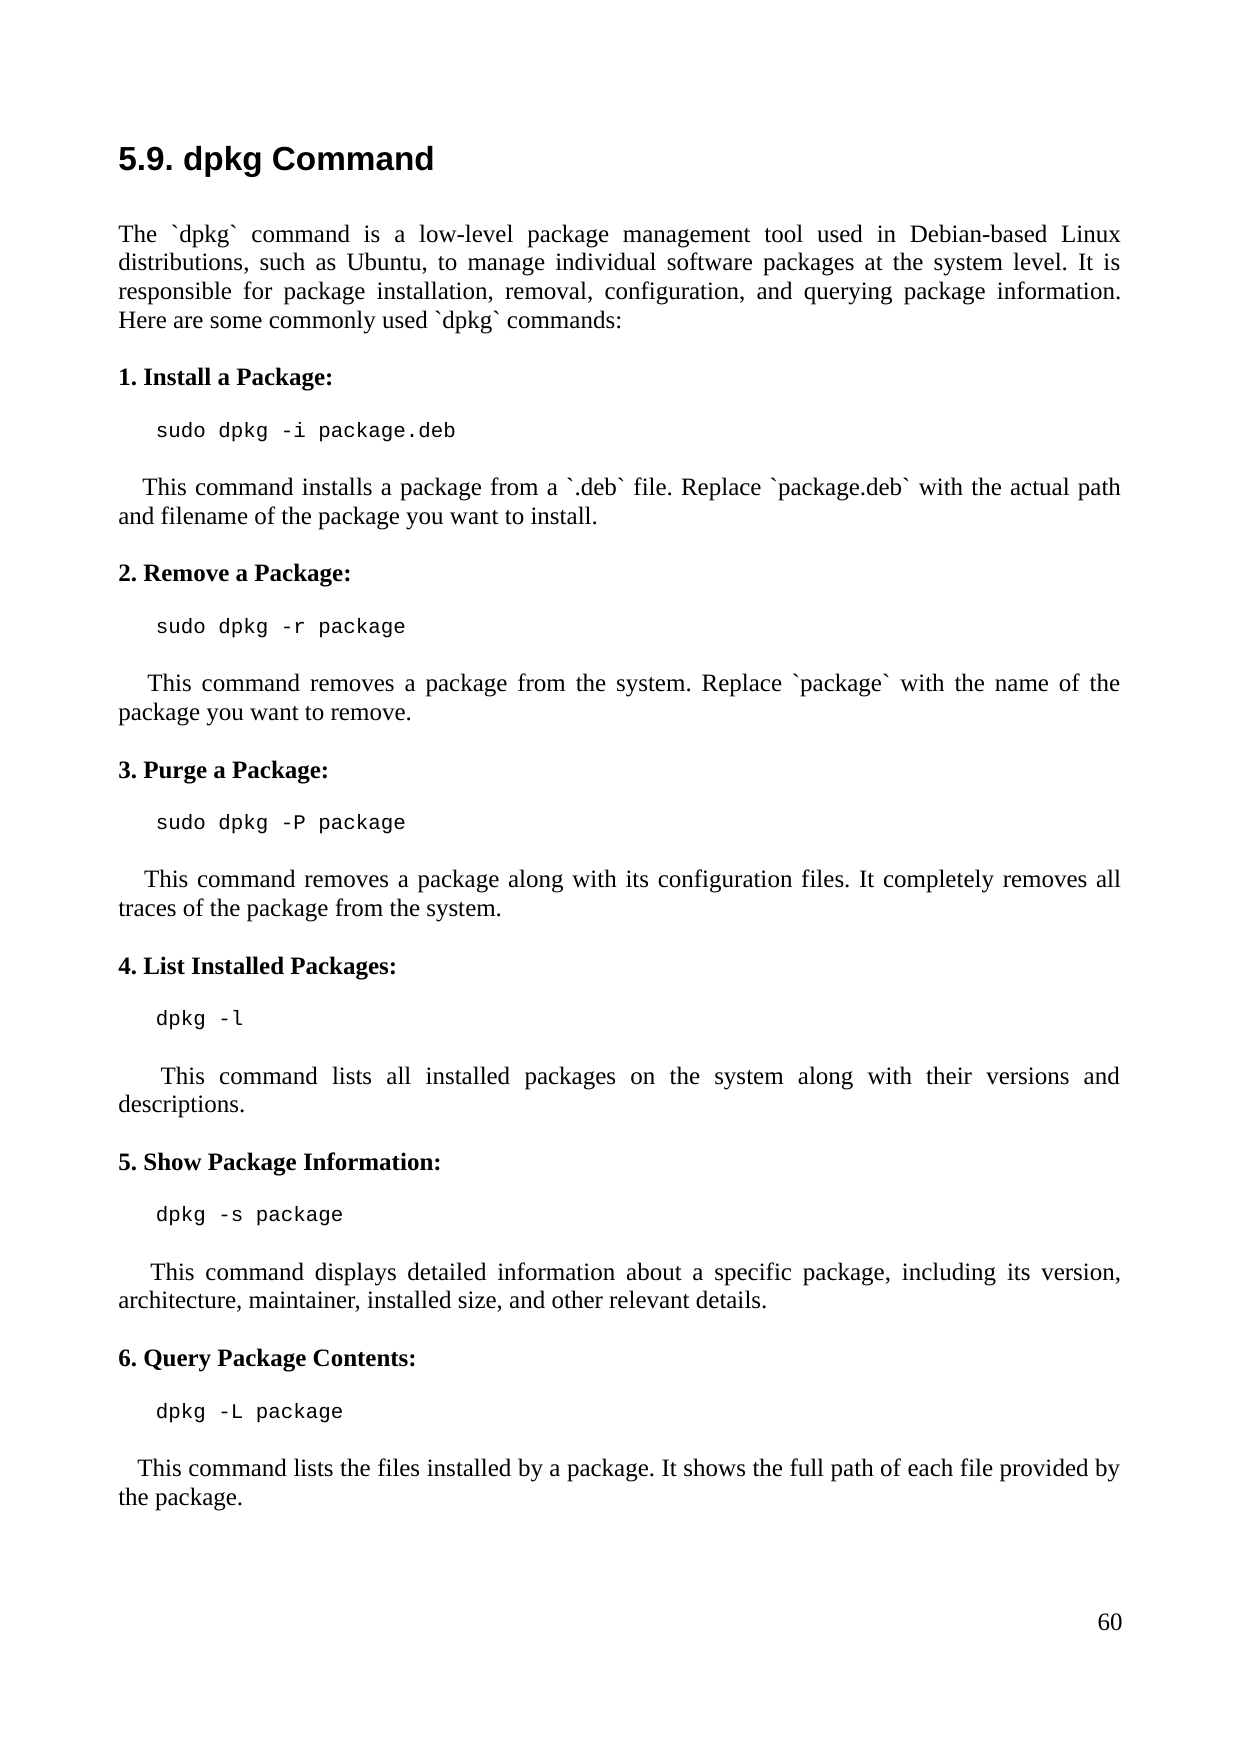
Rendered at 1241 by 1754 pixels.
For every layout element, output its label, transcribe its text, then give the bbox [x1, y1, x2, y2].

text dpkg -L package [118, 1401, 1122, 1424]
text 1. Install a Package: [118, 362, 1122, 391]
text This command installs a package from a `.deb` file. Replace `package.deb` with the actual path and filename of the package you want to install. [118, 472, 1122, 530]
text sudo dpkg -P package [118, 812, 1122, 836]
text 5. Show Package Information: [118, 1147, 1122, 1176]
subtitle 5.9. dpkg Command [118, 139, 1122, 177]
text 4. List Installed Packages: [118, 951, 1122, 979]
text This command removes a package from the system. Replace `package` with the name of the package you want to remove. [118, 668, 1122, 726]
text sudo dpkg -i package.deb [118, 420, 1122, 443]
text 2. Remove a Package: [118, 558, 1122, 587]
text dpkg -l [118, 1008, 1122, 1032]
text This command lists all installed packages on the system along with their versions and descriptions. [118, 1061, 1122, 1118]
text dpkg -s package [118, 1204, 1122, 1228]
text 6. Query Package Contents: [118, 1343, 1122, 1372]
text This command removes a package along with its configuration files. It completely removes all traces of the package from the system. [118, 864, 1122, 922]
text The `dpkg` command is a low-level package management tool used in Debian-based Linux distributions, such as Ubuntu, to manage individual software packages at the system level. It is responsible for package installation, removal, configuration, and querying package information. Here are some commonly used `dpkg` commands: [118, 219, 1122, 334]
text sudo dpkg -r package [118, 616, 1122, 640]
text This command displays detailed information about a specific package, including its version, architecture, maintainer, installed size, and other relevant details. [118, 1257, 1122, 1314]
text 3. Purge a Package: [118, 755, 1122, 783]
text This command lists the files installed by a package. It shows the full path of each file provided by the package. [118, 1453, 1122, 1511]
